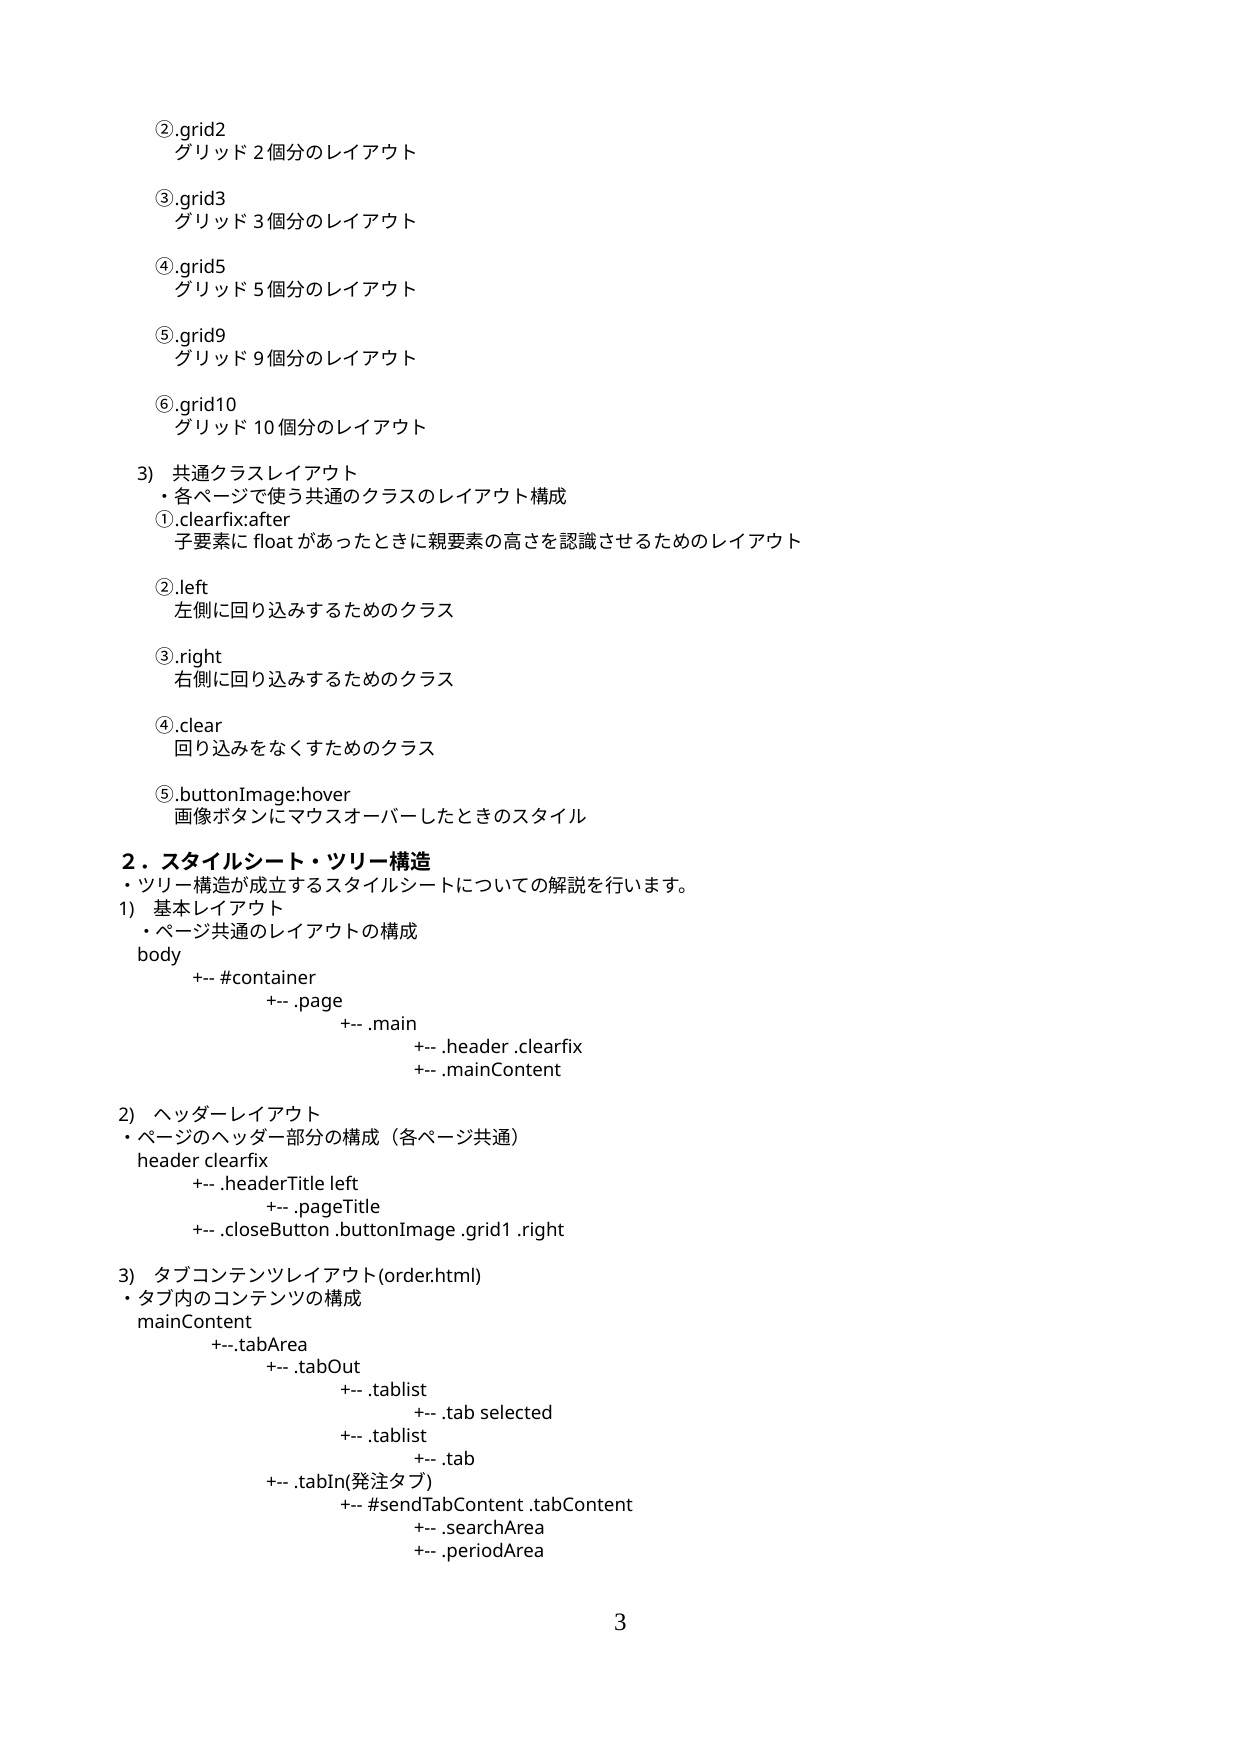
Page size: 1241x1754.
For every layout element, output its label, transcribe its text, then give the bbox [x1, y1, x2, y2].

text +-- .headerTitle left [118, 1172, 1122, 1195]
text グリッド3個分のレイアウト [118, 210, 1122, 233]
text +-- .tablist [118, 1378, 1122, 1401]
text +-- .closeButton .buttonImage .grid1 .right [118, 1218, 1122, 1241]
text 3) 共通クラスレイアウト [118, 462, 1122, 485]
text ・ページのヘッダー部分の構成（各ページ共通） [118, 1126, 1122, 1149]
text +--.tabArea [118, 1333, 1122, 1356]
text 2) ヘッダーレイアウト [118, 1103, 1122, 1126]
text +-- .searchArea [118, 1516, 1122, 1539]
text ②.grid2 [118, 118, 1122, 141]
text +-- .tab selected [118, 1401, 1122, 1424]
text ２．スタイルシート・ツリー構造 [118, 851, 1122, 874]
text ⑤.buttonImage:hover [118, 783, 1122, 806]
text +-- .page [118, 989, 1122, 1012]
text ・各ページで使う共通のクラスのレイアウト構成 [118, 485, 1122, 508]
text +-- .main [118, 1012, 1122, 1035]
text +-- .tabIn(発注タブ) [118, 1470, 1122, 1493]
text +-- .tab [118, 1447, 1122, 1470]
text +-- #sendTabContent .tabContent [118, 1493, 1122, 1516]
text ③.grid3 [118, 187, 1122, 210]
text +-- .tablist [118, 1424, 1122, 1447]
text +-- #container [118, 966, 1122, 989]
text ・ツリー構造が成立するスタイルシートについての解説を行います。 [118, 874, 1122, 897]
text header clearfix [118, 1149, 1122, 1172]
text ②.left [118, 576, 1122, 599]
text 左側に回り込みするためのクラス [118, 599, 1122, 622]
text グリッド5個分のレイアウト [118, 278, 1122, 301]
text 子要素にfloatがあったときに親要素の高さを認識させるためのレイアウト [118, 531, 1122, 553]
text 1) 基本レイアウト [118, 897, 1122, 920]
text ⑤.grid9 [118, 324, 1122, 347]
text +-- .pageTitle [118, 1195, 1122, 1218]
text 3) タブコンテンツレイアウト(order.html) [118, 1264, 1122, 1287]
text グリッド10個分のレイアウト [118, 416, 1122, 439]
text 右側に回り込みするためのクラス [118, 668, 1122, 691]
text ・タブ内のコンテンツの構成 [118, 1287, 1122, 1310]
text ④.grid5 [118, 256, 1122, 278]
text +-- .tabOut [118, 1356, 1122, 1378]
text グリッド2個分のレイアウト [118, 141, 1122, 164]
text ・ページ共通のレイアウトの構成 [118, 920, 1122, 943]
text 画像ボタンにマウスオーバーしたときのスタイル [118, 806, 1122, 828]
text 回り込みをなくすためのクラス [118, 737, 1122, 760]
text ①.clearfix:after [118, 508, 1122, 531]
text グリッド9個分のレイアウト [118, 347, 1122, 370]
text ⑥.grid10 [118, 393, 1122, 416]
text +-- .mainContent [118, 1058, 1122, 1081]
text +-- .header .clearfix [118, 1035, 1122, 1058]
text +-- .periodArea [118, 1539, 1122, 1562]
text ④.clear [118, 714, 1122, 737]
text body [118, 943, 1122, 966]
text mainContent [118, 1310, 1122, 1333]
text ③.right [118, 645, 1122, 668]
